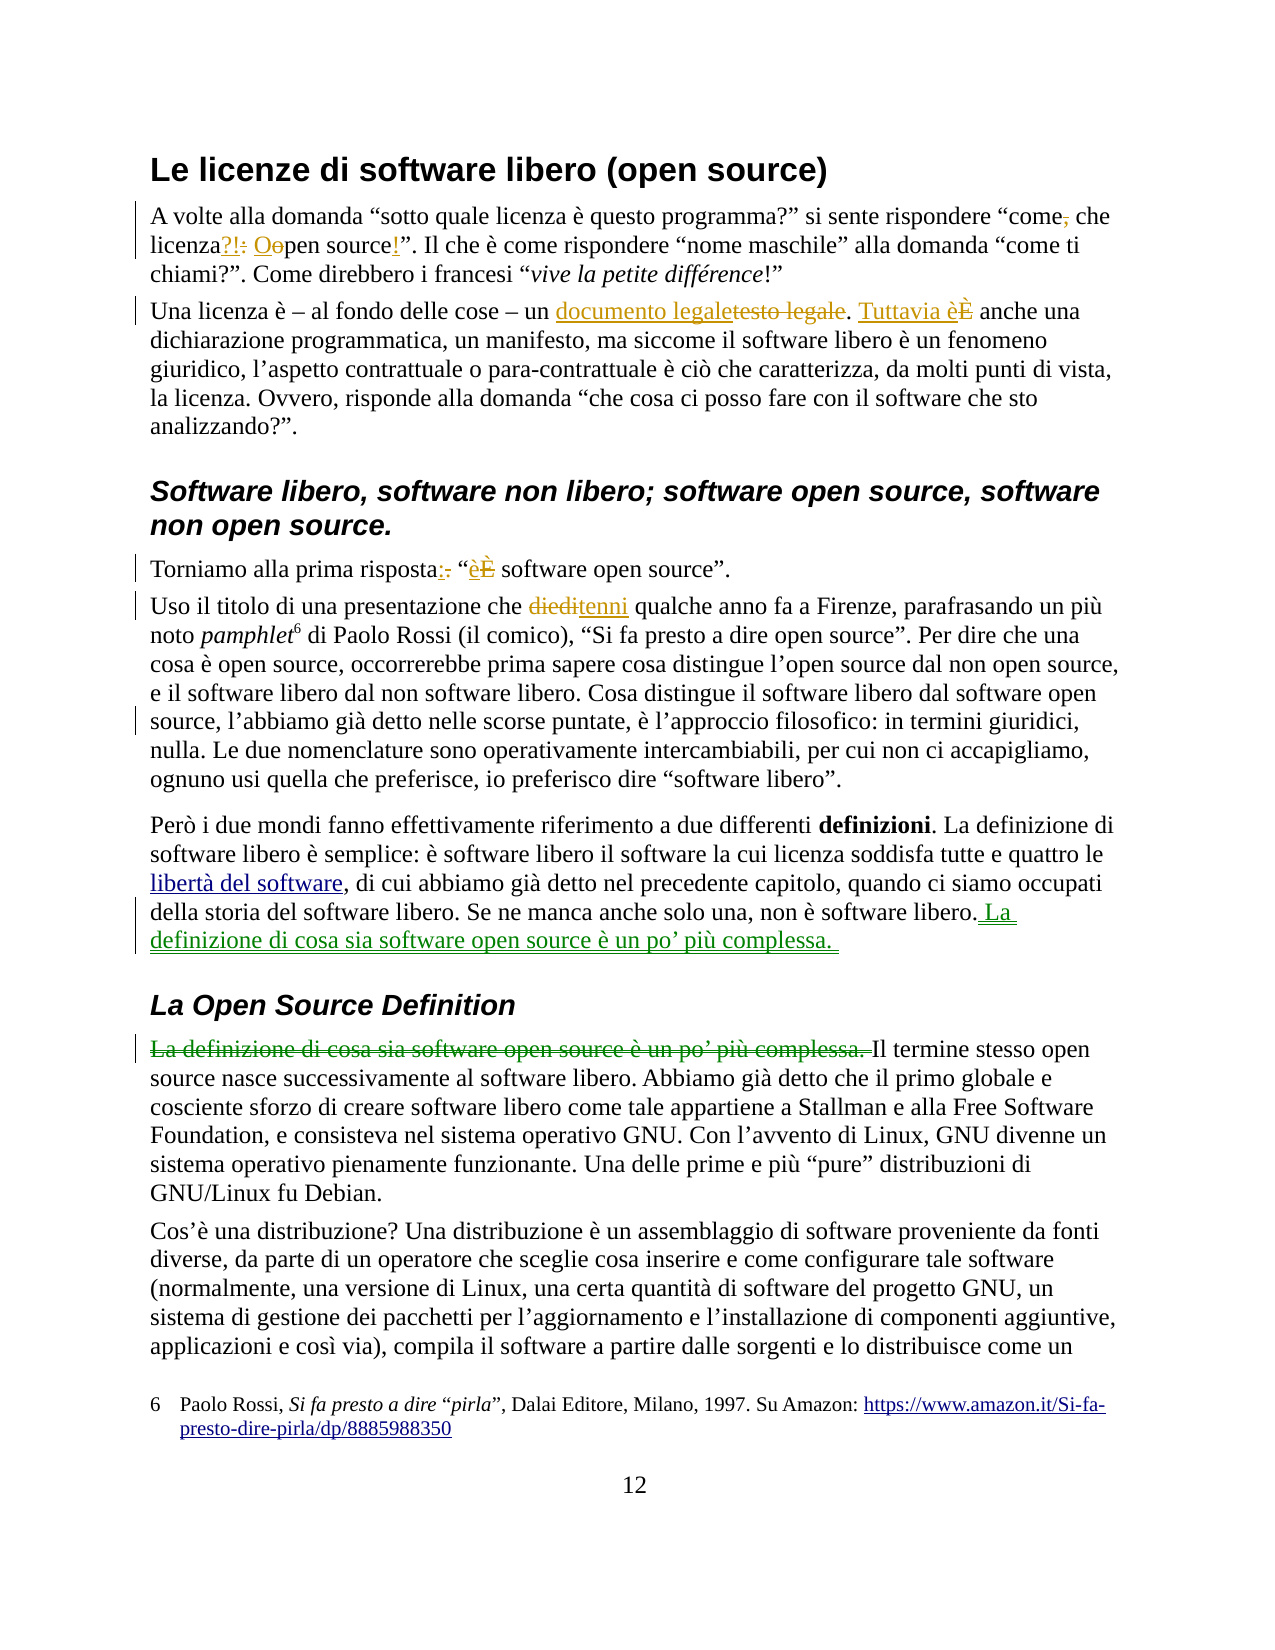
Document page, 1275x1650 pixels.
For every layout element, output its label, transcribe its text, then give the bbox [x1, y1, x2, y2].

text Il termine stesso open source nasce successivamente al software libero. Abbiamo già detto che il primo globale e cosciente sforzo di creare software libero come tale appartiene a Stallman e alla Free Software Foundation, e consisteva nel sistema operativo GNU. Con l’avvento di Linux, GNU divenne un sistema operativo pienamente funzionante. Una delle prime e più “pure” distribuzioni di GNU/Linux fu Debian. [150, 1034, 1125, 1207]
subtitle Le licenze di software libero (open source) [150, 150, 1125, 189]
text Uso il titolo di una presentazione che tenni qualche anno fa a Firenze, parafrasando un più noto pamphlet di Paolo Rossi (il comico), “Si fa presto a dire open source”. Per dire che una cosa è open source, occorrerebbe prima sapere cosa distingue l’open source dal non open source, e il software libero dal non software libero. Cosa distingue il software libero dal software open source, l’abbiamo già detto nelle scorse puntate, è l’approccio filosofico: in termini giuridici, nulla. Le due nomenclature sono operativamente intercambiabili, per cui non ci accapigliamo, ognuno usi quella che preferisce, io preferisco dire “software libero”. [150, 591, 1125, 793]
text Torniamo alla prima risposta: “è software open source”. [150, 554, 1125, 582]
text Però i due mondi fanno effettivamente riferimento a due differenti definizioni. La definizione di software libero è semplice: è software libero il software la cui licenza soddisfa tutte e quattro le libertà del software, di cui abbiamo già detto nel precedente capitolo, quando ci siamo occupati della storia del software libero. Se ne manca anche solo una, non è software libero. La definizione di cosa sia software open source è un po’ più complessa. [150, 811, 1125, 954]
subtitle Software libero, software non libero; software open source, software non open source. [150, 474, 1125, 541]
text Paolo Rossi, Si fa presto a dire “pirla”, Dalai Editore, Milano, 1997. Su Amazon: https://www.amazon.it/Si-fa-presto-dire-pirla/dp/8885988350 [150, 1392, 1125, 1440]
subtitle La Open Source Definition [150, 988, 1125, 1022]
text Cos’è una distribuzione? Una distribuzione è un assemblaggio di software proveniente da fonti diverse, da parte di un operatore che sceglie cosa inserire e come configurare tale software (normalmente, una versione di Linux, una certa quantità di software del progetto GNU, un sistema di gestione dei pacchetti per l’aggiornamento e l’installazione di componenti aggiuntive, applicazioni e così via), compila il software a partire dalle sorgenti e lo distribuisce come un [150, 1216, 1125, 1359]
text A volte alla domanda “sotto quale licenza è questo programma?” si sente rispondere “come che licenza?! Open source!”. Il che è come rispondere “nome maschile” alla domanda “come ti chiami?”. Come direbbero i francesi “vive la petite différence!” [150, 201, 1125, 287]
text Una licenza è ‒ al fondo delle cose ‒ un documento legale. Tuttavia è anche una dichiarazione programmatica, un manifesto, ma siccome il software libero è un fenomeno giuridico, l’aspetto contrattuale o para-contrattuale è ciò che caratterizza, da molti punti di vista, la licenza. Ovvero, risponde alla domanda “che cosa ci posso fare con il software che sto analizzando?”. [150, 296, 1125, 440]
